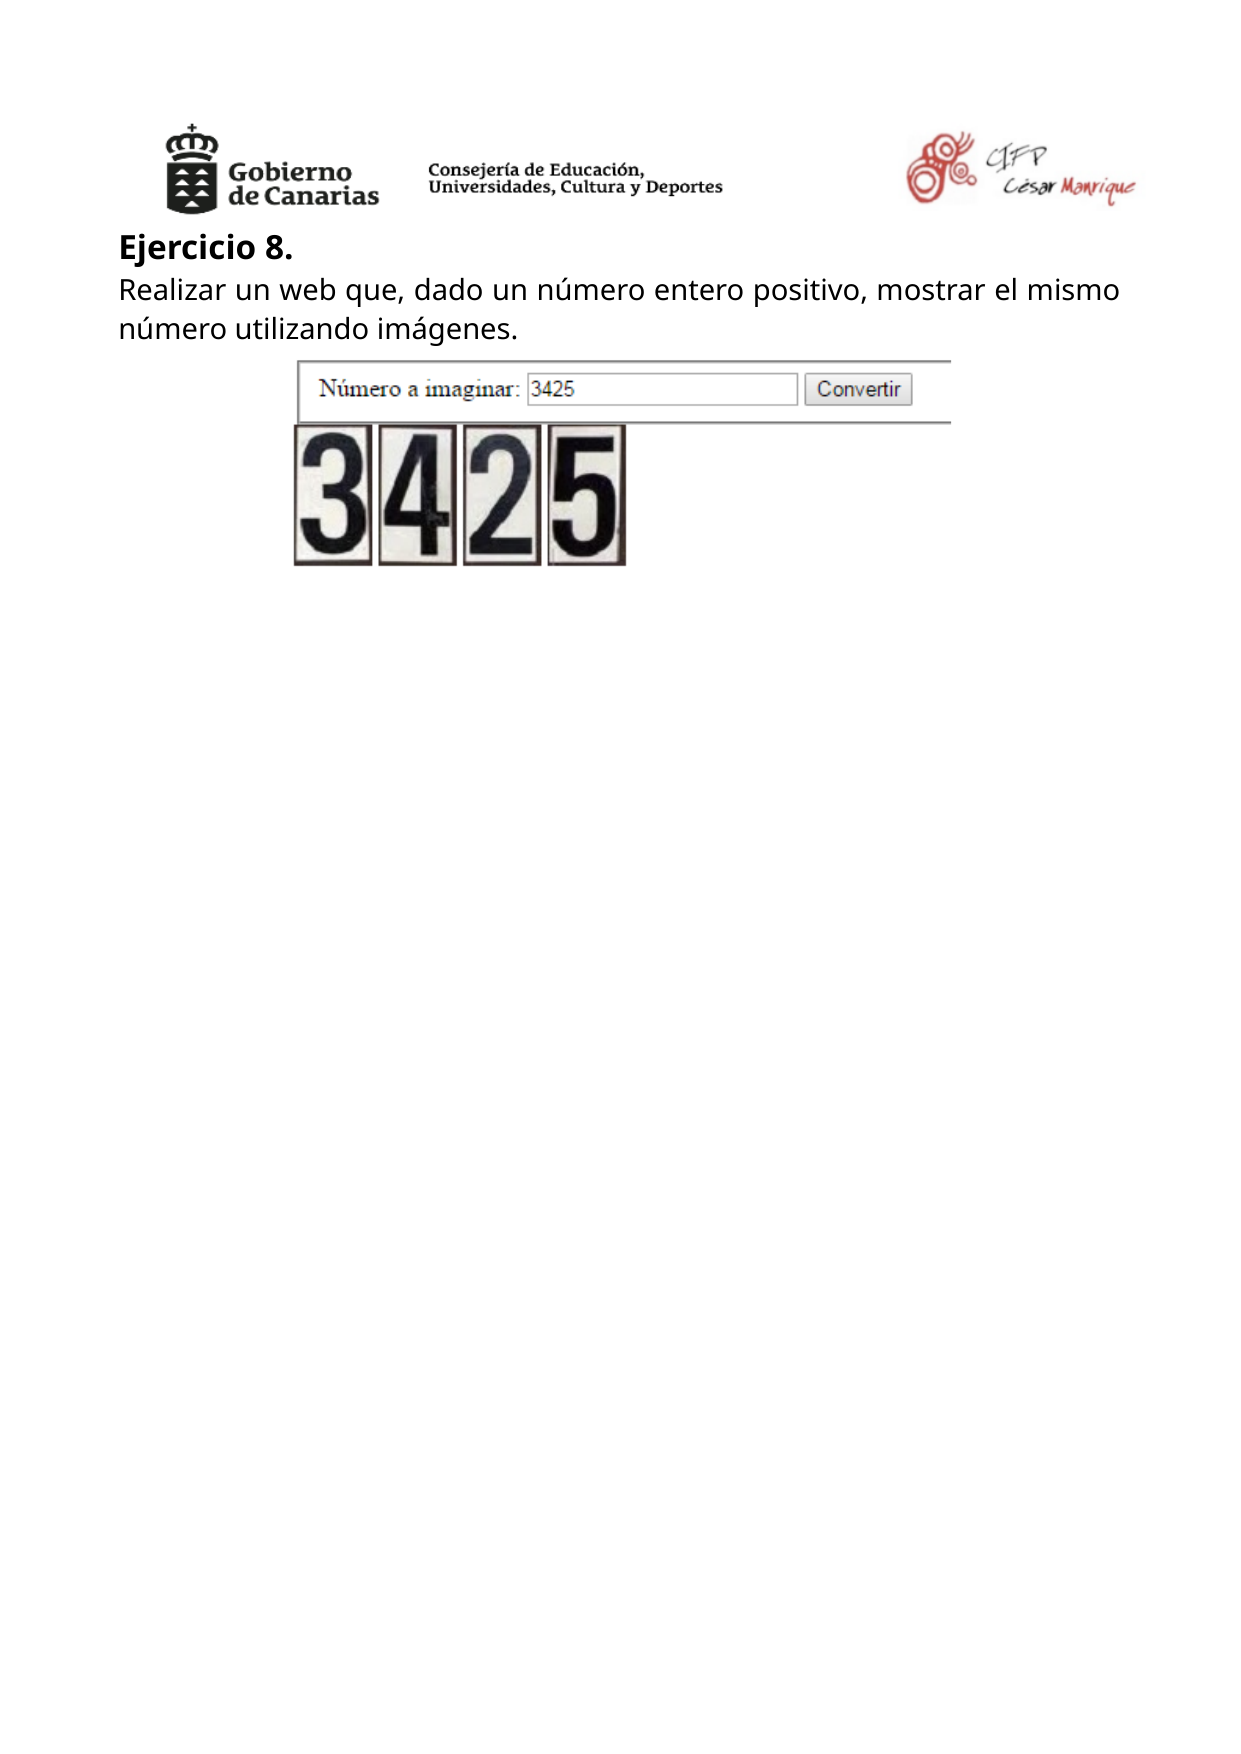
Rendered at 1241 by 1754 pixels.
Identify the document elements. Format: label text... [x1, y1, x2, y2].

text Realizar un web que, dado un número entero positivo, mostrar el mismo número utilizando imágenes. [118, 269, 1122, 348]
picture [288, 348, 952, 596]
text Ejercicio 8. [118, 170, 1122, 269]
picture [143, 119, 1148, 224]
